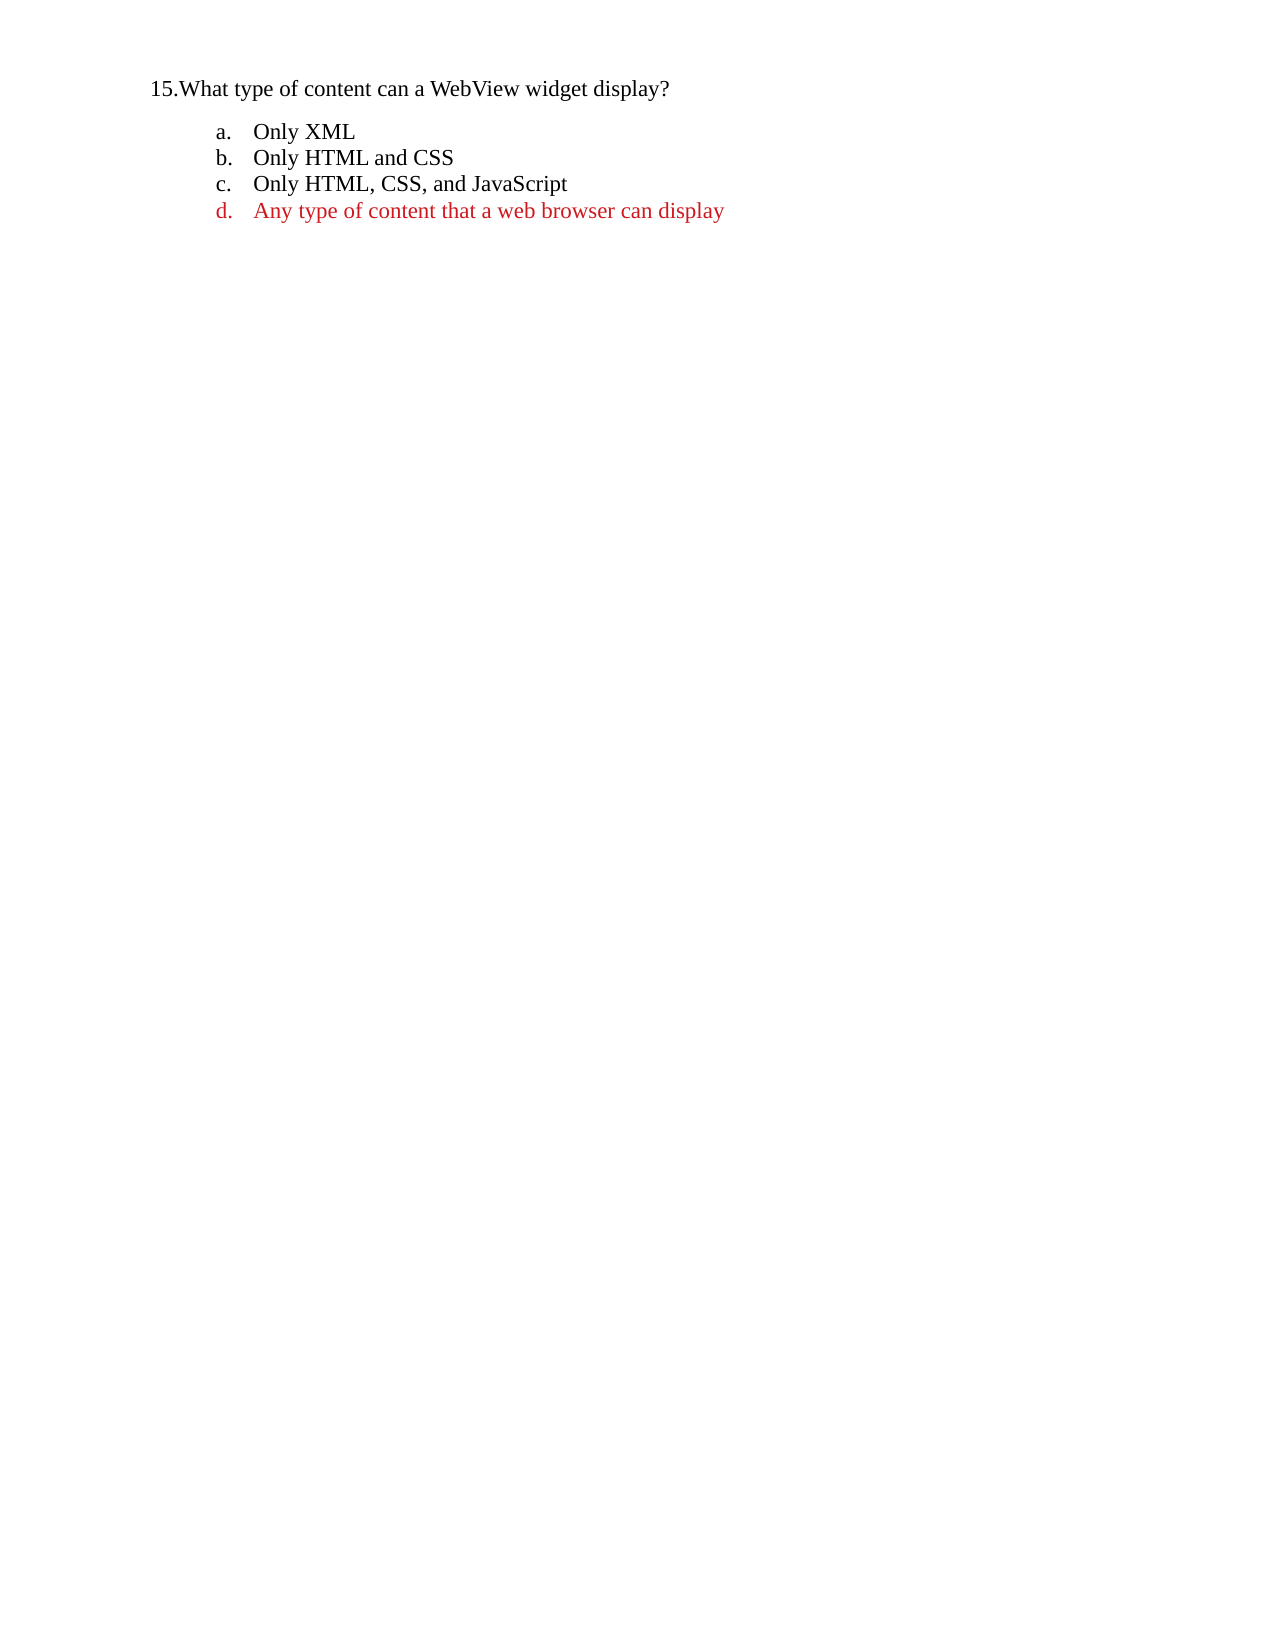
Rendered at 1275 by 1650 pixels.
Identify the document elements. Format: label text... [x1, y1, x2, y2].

table_cell d. [211, 197, 248, 223]
table_cell c. [211, 170, 248, 197]
table_cell Only HTML and CSS [249, 144, 1092, 170]
text 15. What type of content can a WebView widget display? [150, 75, 1162, 101]
table_header a. [211, 118, 248, 144]
table_cell b. [211, 144, 248, 170]
table_cell Only HTML, CSS, and JavaScript [249, 170, 1092, 197]
table_cell Any type of content that a web browser can display [249, 197, 1092, 223]
table_header Only XML [249, 118, 1092, 144]
